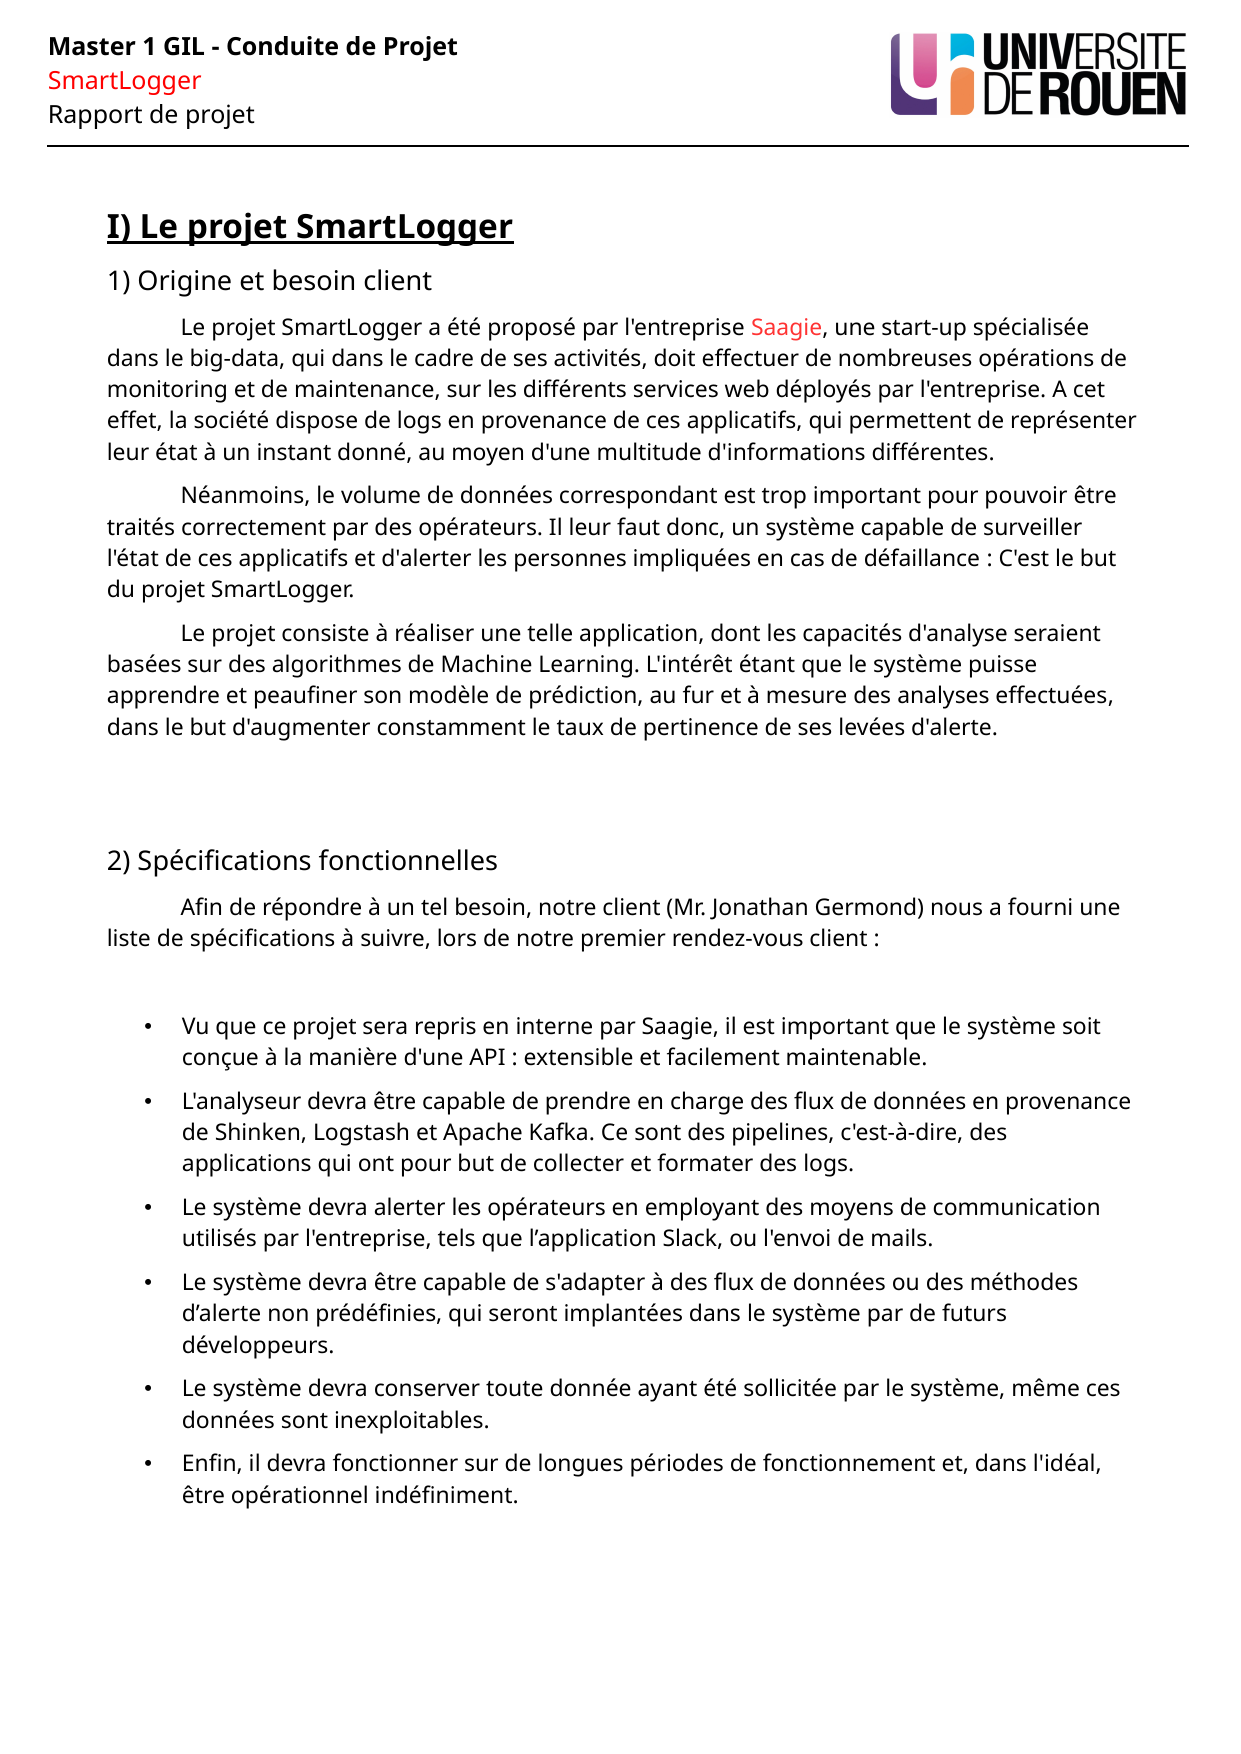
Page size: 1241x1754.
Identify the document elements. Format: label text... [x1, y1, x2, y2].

list Le système devra être capable de s'adapter à des flux de données ou des méthodes d’alerte non prédéfinies, qui seront implantées dans le système par de futurs développeurs. [144, 1266, 1140, 1360]
list Le système devra alerter les opérateurs en employant des moyens de communication utilisés par l'entreprise, tels que l’application Slack, ou l'envoi de mails. [144, 1191, 1140, 1253]
picture [889, 32, 1187, 118]
text Le projet consiste à réaliser une telle application, dont les capacités d'analyse seraient basées sur des algorithmes de Machine Learning. L'intérêt étant que le système puisse apprendre et peaufiner son modèle de prédiction, au fur et à mesure des analyses effectuées, dans le but d'augmenter constamment le taux de pertinence de ses levées d'alerte. [107, 617, 1140, 742]
text 1) Origine et besoin client [107, 261, 1140, 298]
text I) Le projet SmartLogger [107, 203, 1140, 248]
text Afin de répondre à un tel besoin, notre client (Mr. Jonathan Germond) nous a fourni une liste de spécifications à suivre, lors de notre premier rendez-vous client : [107, 891, 1140, 953]
text Néanmoins, le volume de données correspondant est trop important pour pouvoir être traités correctement par des opérateurs. Il leur faut donc, un système capable de surveiller l'état de ces applicatifs et d'alerter les personnes impliquées en cas de défaillance : C'est le but du projet SmartLogger. [107, 479, 1140, 604]
list Le système devra conserver toute donnée ayant été sollicitée par le système, même ces données sont inexploitables. [144, 1372, 1140, 1435]
list Enfin, il devra fonctionner sur de longues périodes de fonctionnement et, dans l'idéal, être opérationnel indéfiniment. [144, 1447, 1140, 1510]
list L'analyseur devra être capable de prendre en charge des flux de données en provenance de Shinken, Logstash et Apache Kafka. Ce sont des pipelines, c'est-à-dire, des applications qui ont pour but de collecter et formater des logs. [144, 1085, 1140, 1178]
text 2) Spécifications fonctionnelles [107, 842, 1140, 878]
text Le projet SmartLogger a été proposé par l'entreprise Saagie, une start-up spécialisée dans le big-data, qui dans le cadre de ses activités, doit effectuer de nombreuses opérations de monitoring et de maintenance, sur les différents services web déployés par l'entreprise. A cet effet, la société dispose de logs en provenance de ces applicatifs, qui permettent de représenter leur état à un instant donné, au moyen d'une multitude d'informations différentes. [107, 310, 1140, 467]
list Vu que ce projet sera repris en interne par Saagie, il est important que le système soit conçue à la manière d'une API : extensible et facilement maintenable. [144, 1010, 1140, 1072]
